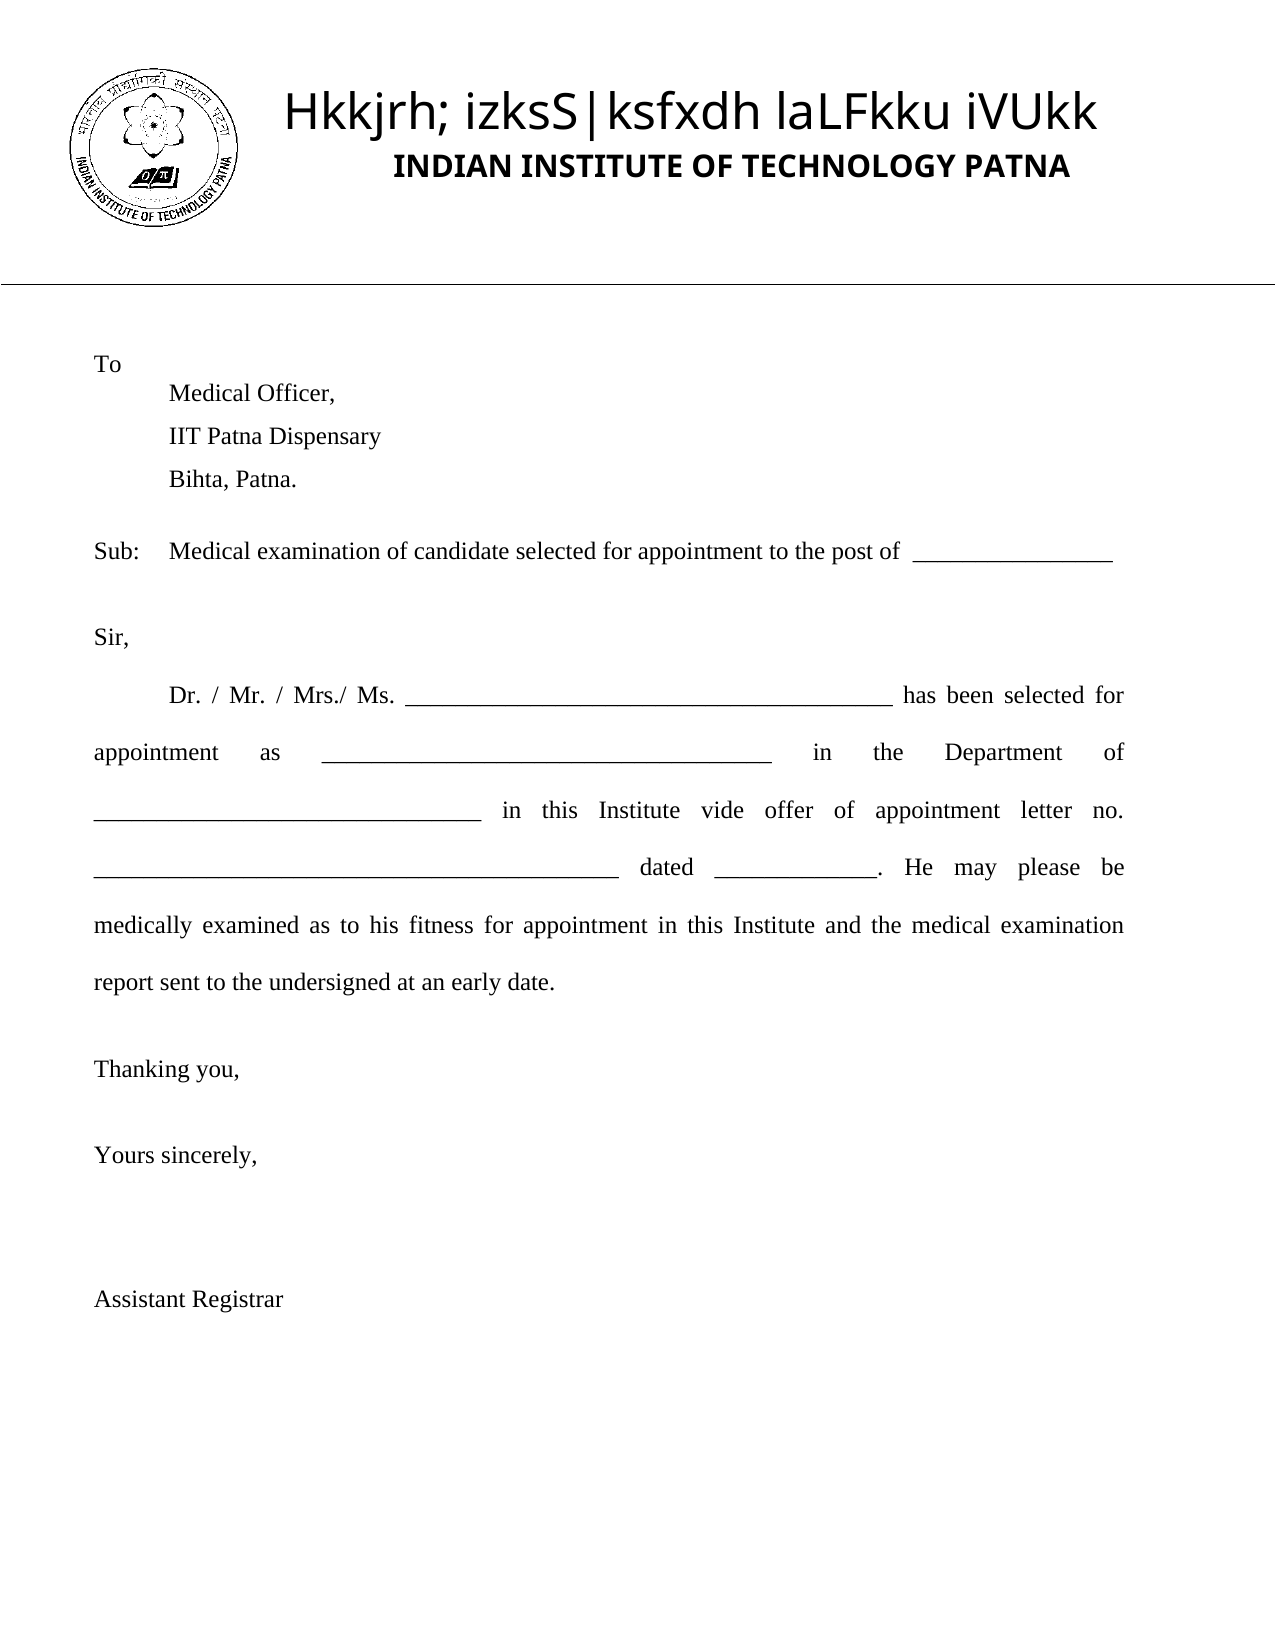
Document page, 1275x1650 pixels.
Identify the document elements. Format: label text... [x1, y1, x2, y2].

text INDIAN INSTITUTE OF TECHNOLOGY PATNA [257, 144, 1099, 186]
text Assistant Registrar [94, 1284, 1125, 1312]
text Sir, [94, 622, 1125, 651]
text Bihta, Patna. [94, 464, 1125, 493]
text Medical Officer, [94, 378, 1125, 407]
text Thanking you, [94, 1054, 1125, 1082]
text Sub: Medical examination of candidate selected for appointment to the post of ________________ [94, 536, 1125, 565]
text IIT Patna Dispensary [94, 421, 1125, 450]
text Yours sincerely, [94, 1140, 1125, 1169]
text To [94, 349, 1125, 378]
text Dr. / Mr. / Mrs./ Ms. _______________________________________ has been selected for appointment as ____________________________________ in the Department of _______________________________ in this Institute vide offer of appointment letter no. __________________________________________ dated _____________. He may please be medically examined as to his fitness for appointment in this Institute and the medical examination report sent to the undersigned at an early date. [94, 680, 1125, 996]
text Hkkjrh; izksS|ksfxdh laLFkku iVUkk [257, 76, 1106, 144]
